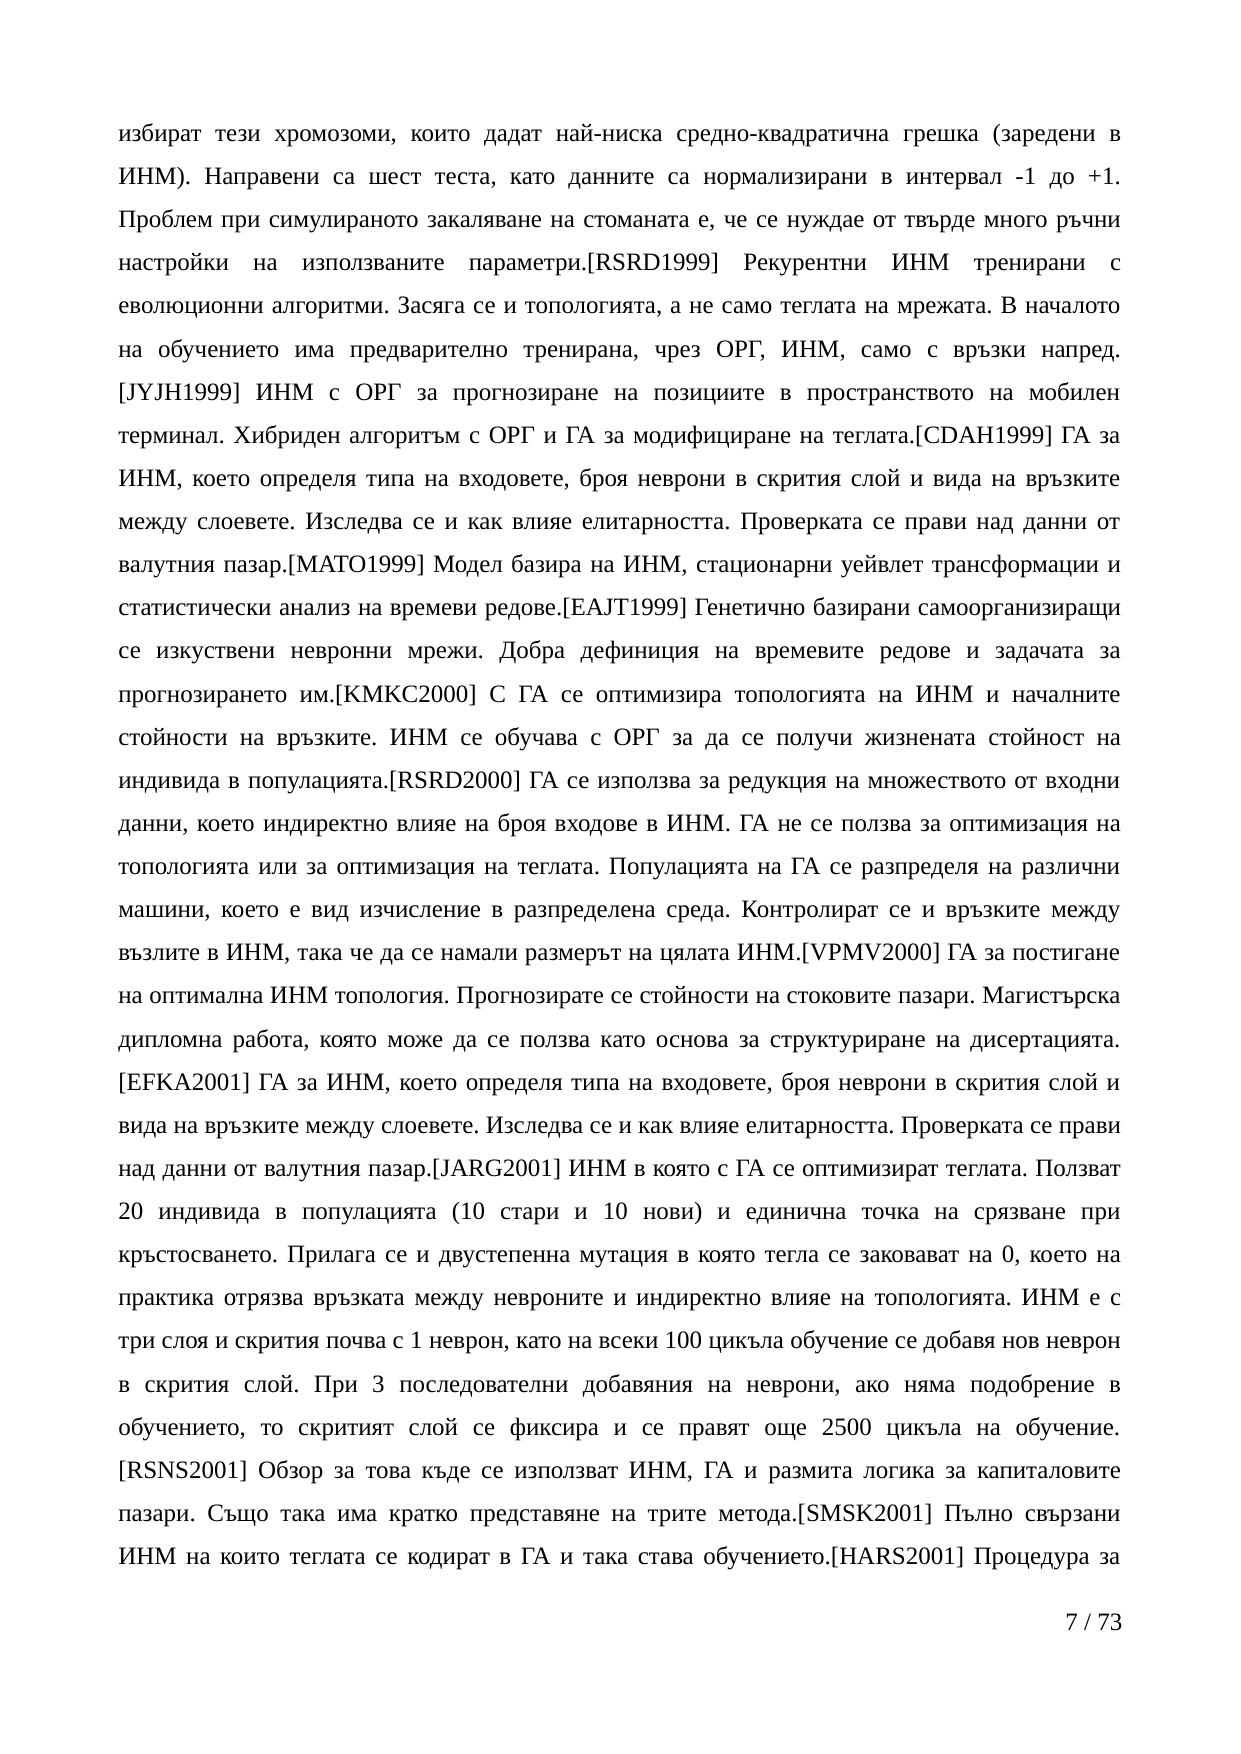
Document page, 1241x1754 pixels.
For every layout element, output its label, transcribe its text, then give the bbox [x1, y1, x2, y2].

text избират тези хромозоми, които дадат най-ниска средно-квадратична грешка (заредени в ИНМ). Направени са шест теста, като данните са нормализирани в интервал -1 до +1. Проблем при симулираното закаляване на стоманата е, че се нуждае от твърде много ръчни настройки на използваните параметри.[RSRD1999] Рекурентни ИНМ тренирани с еволюционни алгоритми. Засяга се и топологията, а не само теглата на мрежата. В началото на обучението има предварително тренирана, чрез ОРГ, ИНМ, само с връзки напред.[JYJH1999] ИНМ с ОРГ за прогнозиране на позициите в пространството на мобилен терминал. Хибриден алгоритъм с ОРГ и ГА за модифициране на теглата.[CDAH1999] ГА за ИНМ, което определя типа на входовете, броя неврони в скрития слой и вида на връзките между слоевете. Изследва се и как влияе елитарността. Проверката се прави над данни от валутния пазар.[MATO1999] Модел базира на ИНМ, стационарни уейвлет трансформации и статистически анализ на времеви редове.[EAJT1999] Генетично базирани самоорганизиращи се изкуствени невронни мрежи. Добра дефиниция на времевите редове и задачата за прогнозирането им.[KMKC2000] С ГА се оптимизира топологията на ИНМ и началните стойности на връзките. ИНМ се обучава с ОРГ за да се получи жизнената стойност на индивида в популацията.[RSRD2000] ГА се използва за редукция на множеството от входни данни, което индиректно влияе на броя входове в ИНМ. ГА не се ползва за оптимизация на топологията или за оптимизация на теглата. Популацията на ГА се разпределя на различни машини, което е вид изчисление в разпределена среда. Контролират се и връзките между възлите в ИНМ, така че да се намали размерът на цялата ИНМ.[VPMV2000] ГА за постигане на оптимална ИНМ топология. Прогнозирате се стойности на стоковите пазари. Магистърска дипломна работа, която може да се ползва като основа за структуриране на дисертацията.[EFKA2001] ГА за ИНМ, което определя типа на входовете, броя неврони в скрития слой и вида на връзките между слоевете. Изследва се и как влияе елитарността. Проверката се прави над данни от валутния пазар.[JARG2001] ИНМ в която с ГА се оптимизират теглата. Ползват 20 индивида в популацията (10 стари и 10 нови) и единична точка на срязване при кръстосването. Прилага се и двустепенна мутация в която тегла се заковават на 0, което на практика отрязва връзката между невроните и индиректно влияе на топологията. ИНМ е с три слоя и скрития почва с 1 неврон, като на всеки 100 цикъла обучение се добавя нов неврон в скрития слой. При 3 последователни добавяния на неврони, ако няма подобрение в обучението, то скритият слой се фиксира и се правят още 2500 цикъла на обучение.[RSNS2001] Обзор за това къде се използват ИНМ, ГА и размита логика за капиталовите пазари. Също така има кратко представяне на трите метода.[SMSK2001] Пълно свързани ИНМ на които теглата се кодират в ГА и така става обучението.[HARS2001] Процедура за [118, 118, 1122, 1570]
